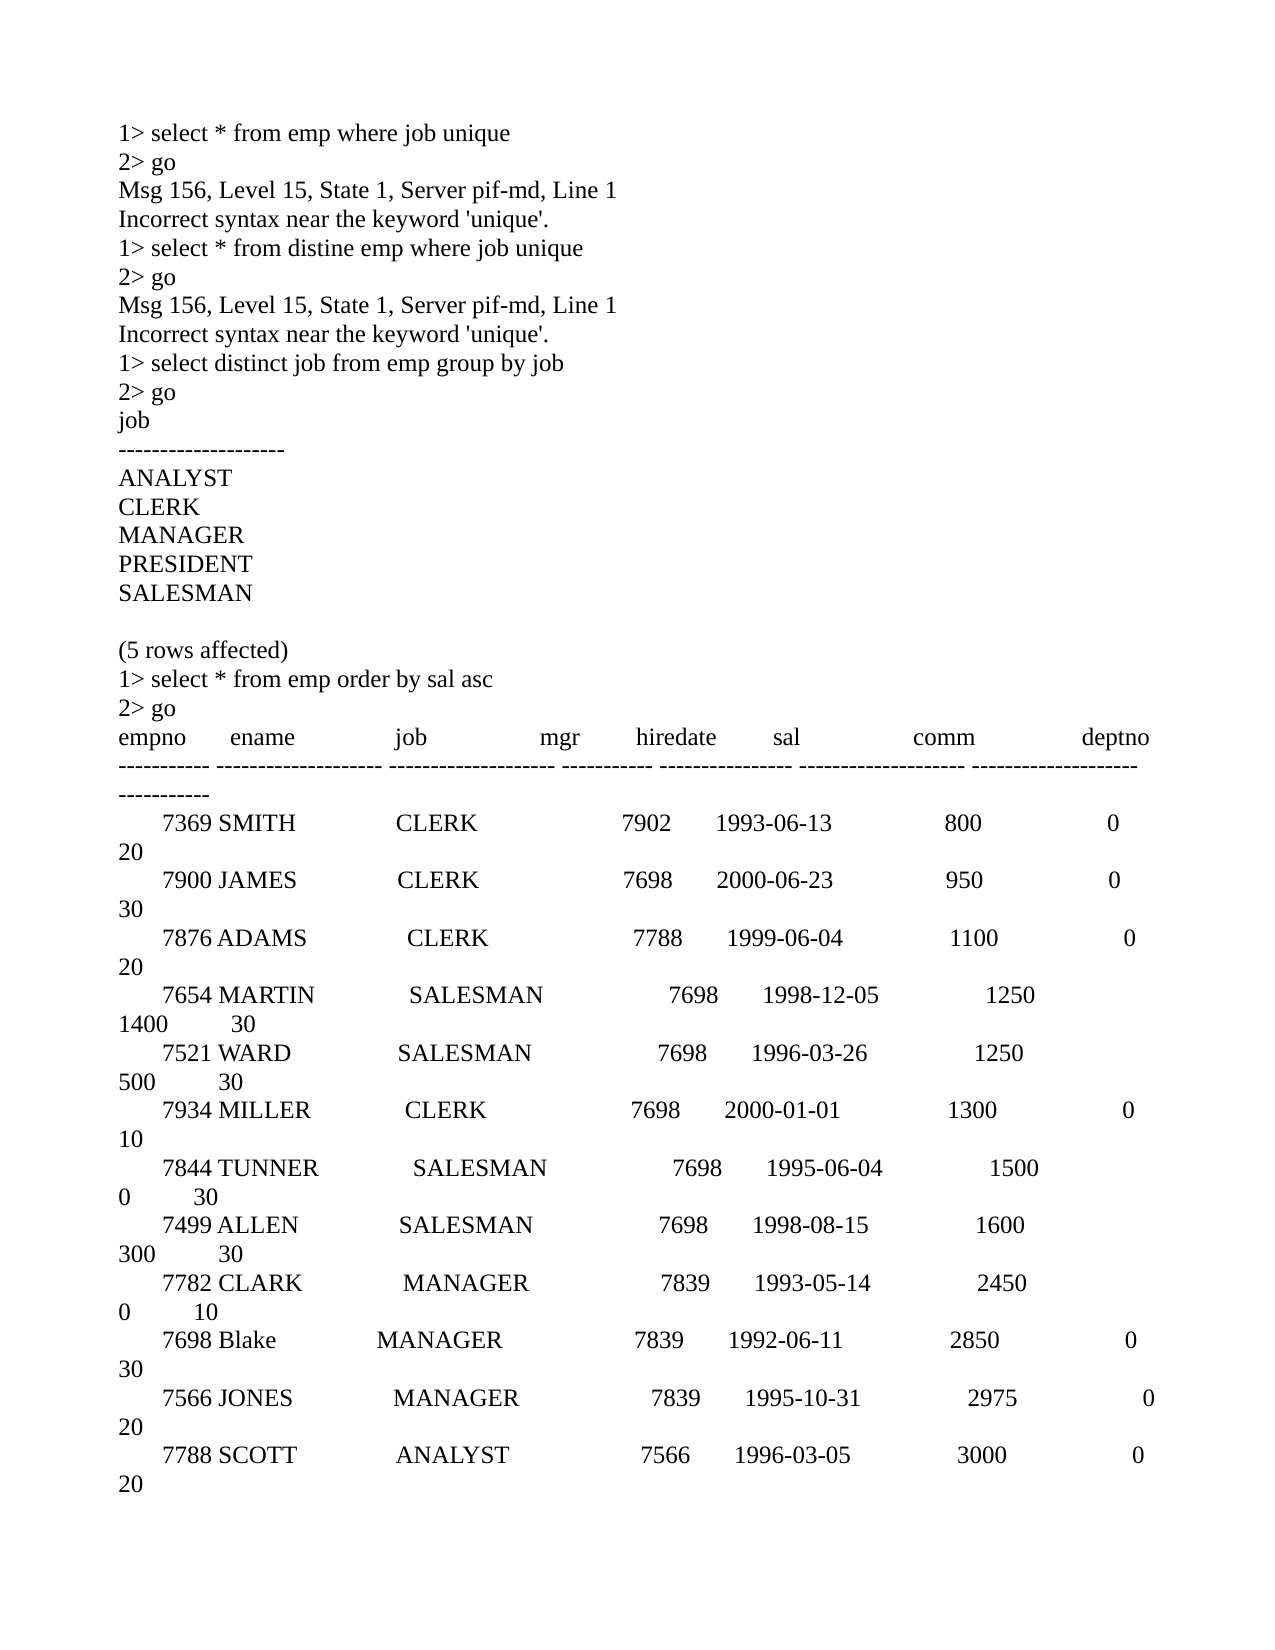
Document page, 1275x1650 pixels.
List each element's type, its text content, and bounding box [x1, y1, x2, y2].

text Incorrect syntax near the keyword 'unique'. [118, 319, 1157, 348]
text 7934 MILLER CLERK 7698 2000-01-01 1300 0 10 [118, 1096, 1157, 1153]
text -------------------- [118, 434, 1157, 463]
text 7521 WARD SALESMAN 7698 1996-03-26 1250 500 30 [118, 1038, 1157, 1096]
text Msg 156, Level 15, State 1, Server pif-md, Line 1 [118, 291, 1157, 319]
text 1> select * from emp order by sal asc [118, 664, 1157, 693]
text empno ename job mgr hiredate sal comm deptno [118, 722, 1157, 751]
text 7844 TUNNER SALESMAN 7698 1995-06-04 1500 0 30 [118, 1153, 1157, 1211]
text 2> go [118, 147, 1157, 176]
text 1> select * from emp where job unique [118, 118, 1157, 147]
text 2> go [118, 693, 1157, 722]
text 7788 SCOTT ANALYST 7566 1996-03-05 3000 0 20 [118, 1441, 1157, 1498]
text 7566 JONES MANAGER 7839 1995-10-31 2975 0 20 [118, 1383, 1157, 1441]
text Msg 156, Level 15, State 1, Server pif-md, Line 1 [118, 176, 1157, 204]
text SALESMAN [118, 578, 1157, 607]
text ----------- -------------------- -------------------- ----------- ---------------- -------------------- -------------------- ----------- [118, 751, 1157, 808]
text 7782 CLARK MANAGER 7839 1993-05-14 2450 0 10 [118, 1268, 1157, 1326]
text 2> go [118, 377, 1157, 406]
text 1> select * from distine emp where job unique [118, 233, 1157, 262]
text 2> go [118, 262, 1157, 291]
text ANALYST [118, 463, 1157, 492]
text 7654 MARTIN SALESMAN 7698 1998-12-05 1250 1400 30 [118, 981, 1157, 1038]
text 7698 Blake MANAGER 7839 1992-06-11 2850 0 30 [118, 1326, 1157, 1383]
text 7369 SMITH CLERK 7902 1993-06-13 800 0 20 [118, 808, 1157, 866]
text Incorrect syntax near the keyword 'unique'. [118, 204, 1157, 233]
text 7900 JAMES CLERK 7698 2000-06-23 950 0 30 [118, 866, 1157, 923]
text 7499 ALLEN SALESMAN 7698 1998-08-15 1600 300 30 [118, 1211, 1157, 1268]
text PRESIDENT [118, 549, 1157, 578]
text MANAGER [118, 521, 1157, 549]
text (5 rows affected) [118, 636, 1157, 664]
text CLERK [118, 492, 1157, 521]
text 7876 ADAMS CLERK 7788 1999-06-04 1100 0 20 [118, 923, 1157, 981]
text 1> select distinct job from emp group by job [118, 348, 1157, 377]
text job [118, 406, 1157, 434]
